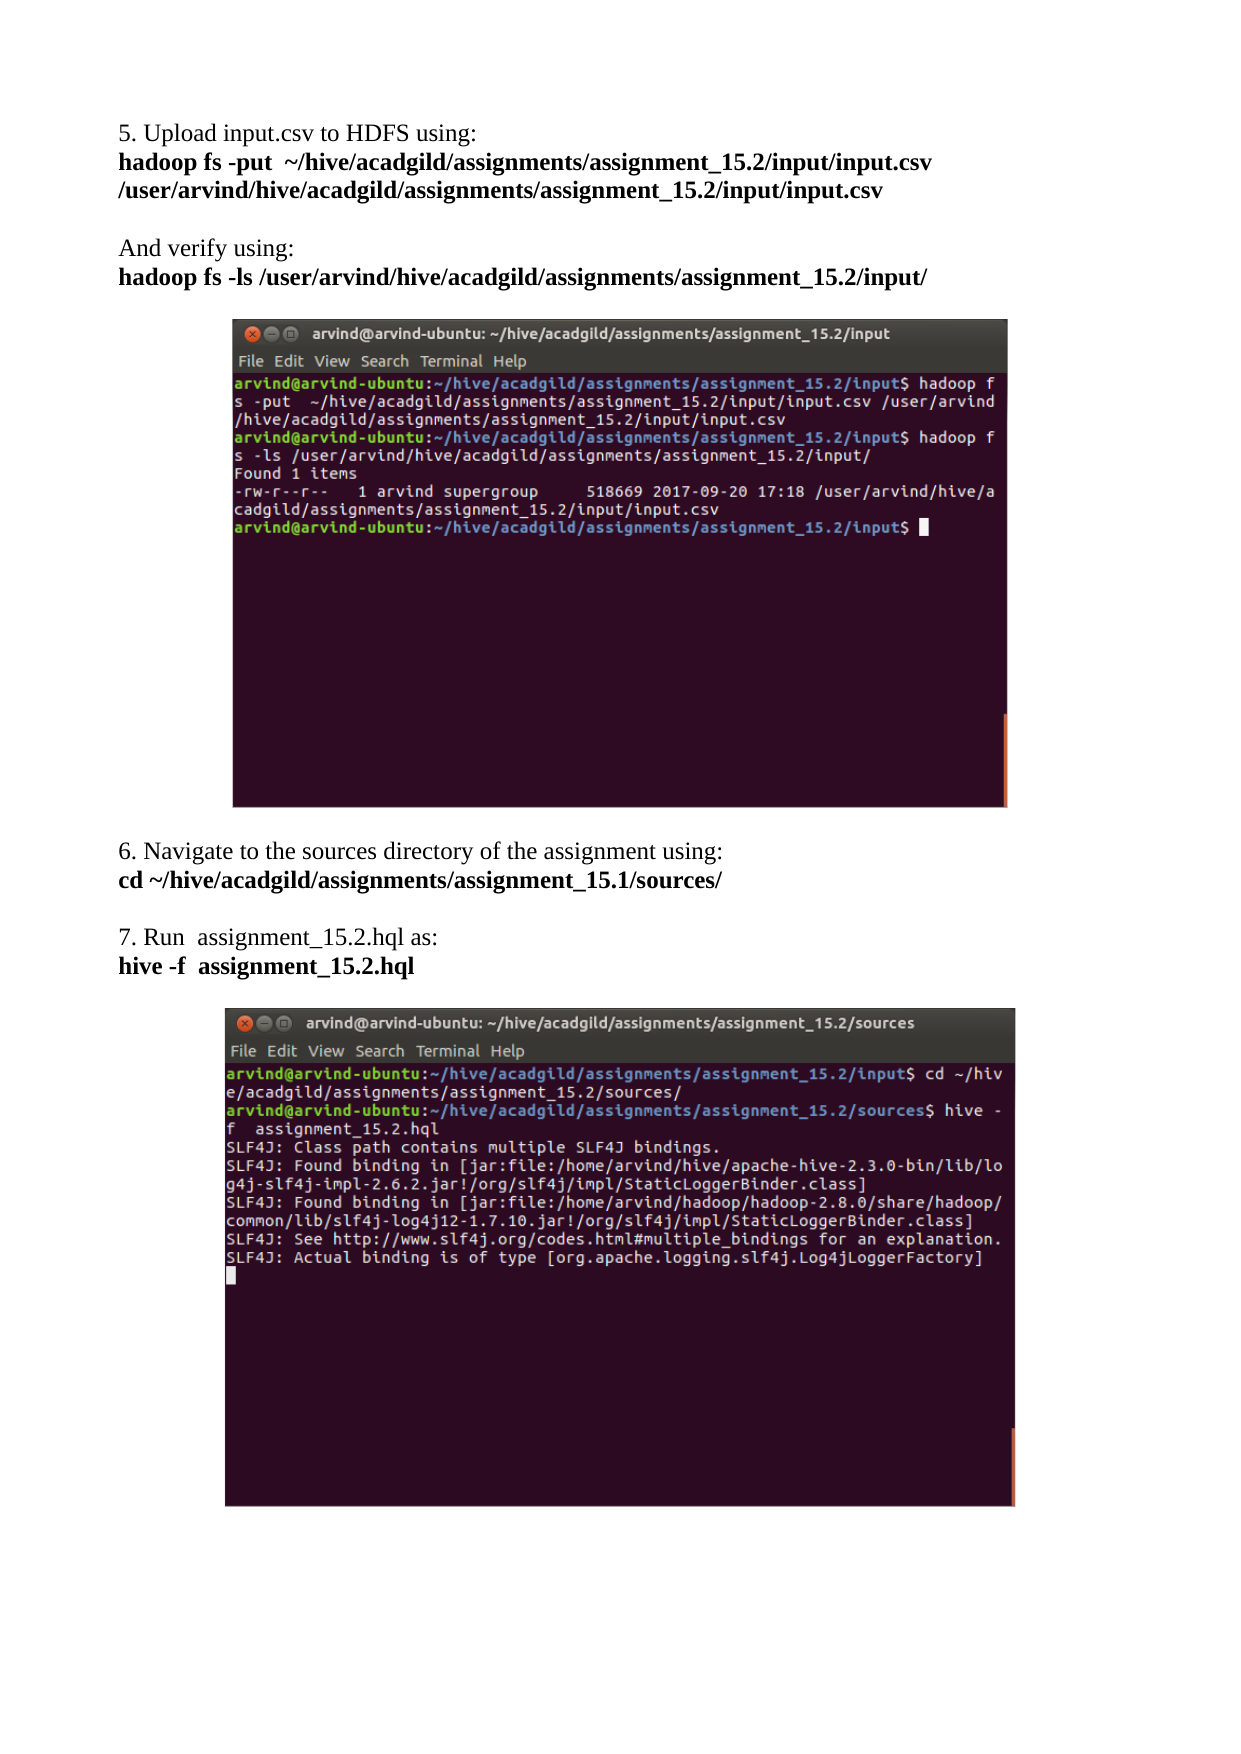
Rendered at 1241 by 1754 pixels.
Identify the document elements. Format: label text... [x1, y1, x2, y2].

picture [224, 1008, 1016, 1507]
text 7. Run assignment_15.2.hql as: [118, 922, 1122, 951]
text hadoop fs -put ~/hive/acadgild/assignments/assignment_15.2/input/input.csv /user/arvind/hive/acadgild/assignments/assignment_15.2/input/input.csv [118, 147, 1122, 204]
text cd ~/hive/acadgild/assignments/assignment_15.1/sources/ [118, 865, 1122, 894]
text 6. Navigate to the sources directory of the assignment using: [118, 836, 1122, 865]
text And verify using: [118, 233, 1122, 262]
text hive -f assignment_15.2.hql [118, 951, 1122, 980]
text hadoop fs -ls /user/arvind/hive/acadgild/assignments/assignment_15.2/input/ [118, 262, 1122, 291]
text 5. Upload input.csv to HDFS using: [118, 118, 1122, 147]
picture [232, 319, 1008, 808]
